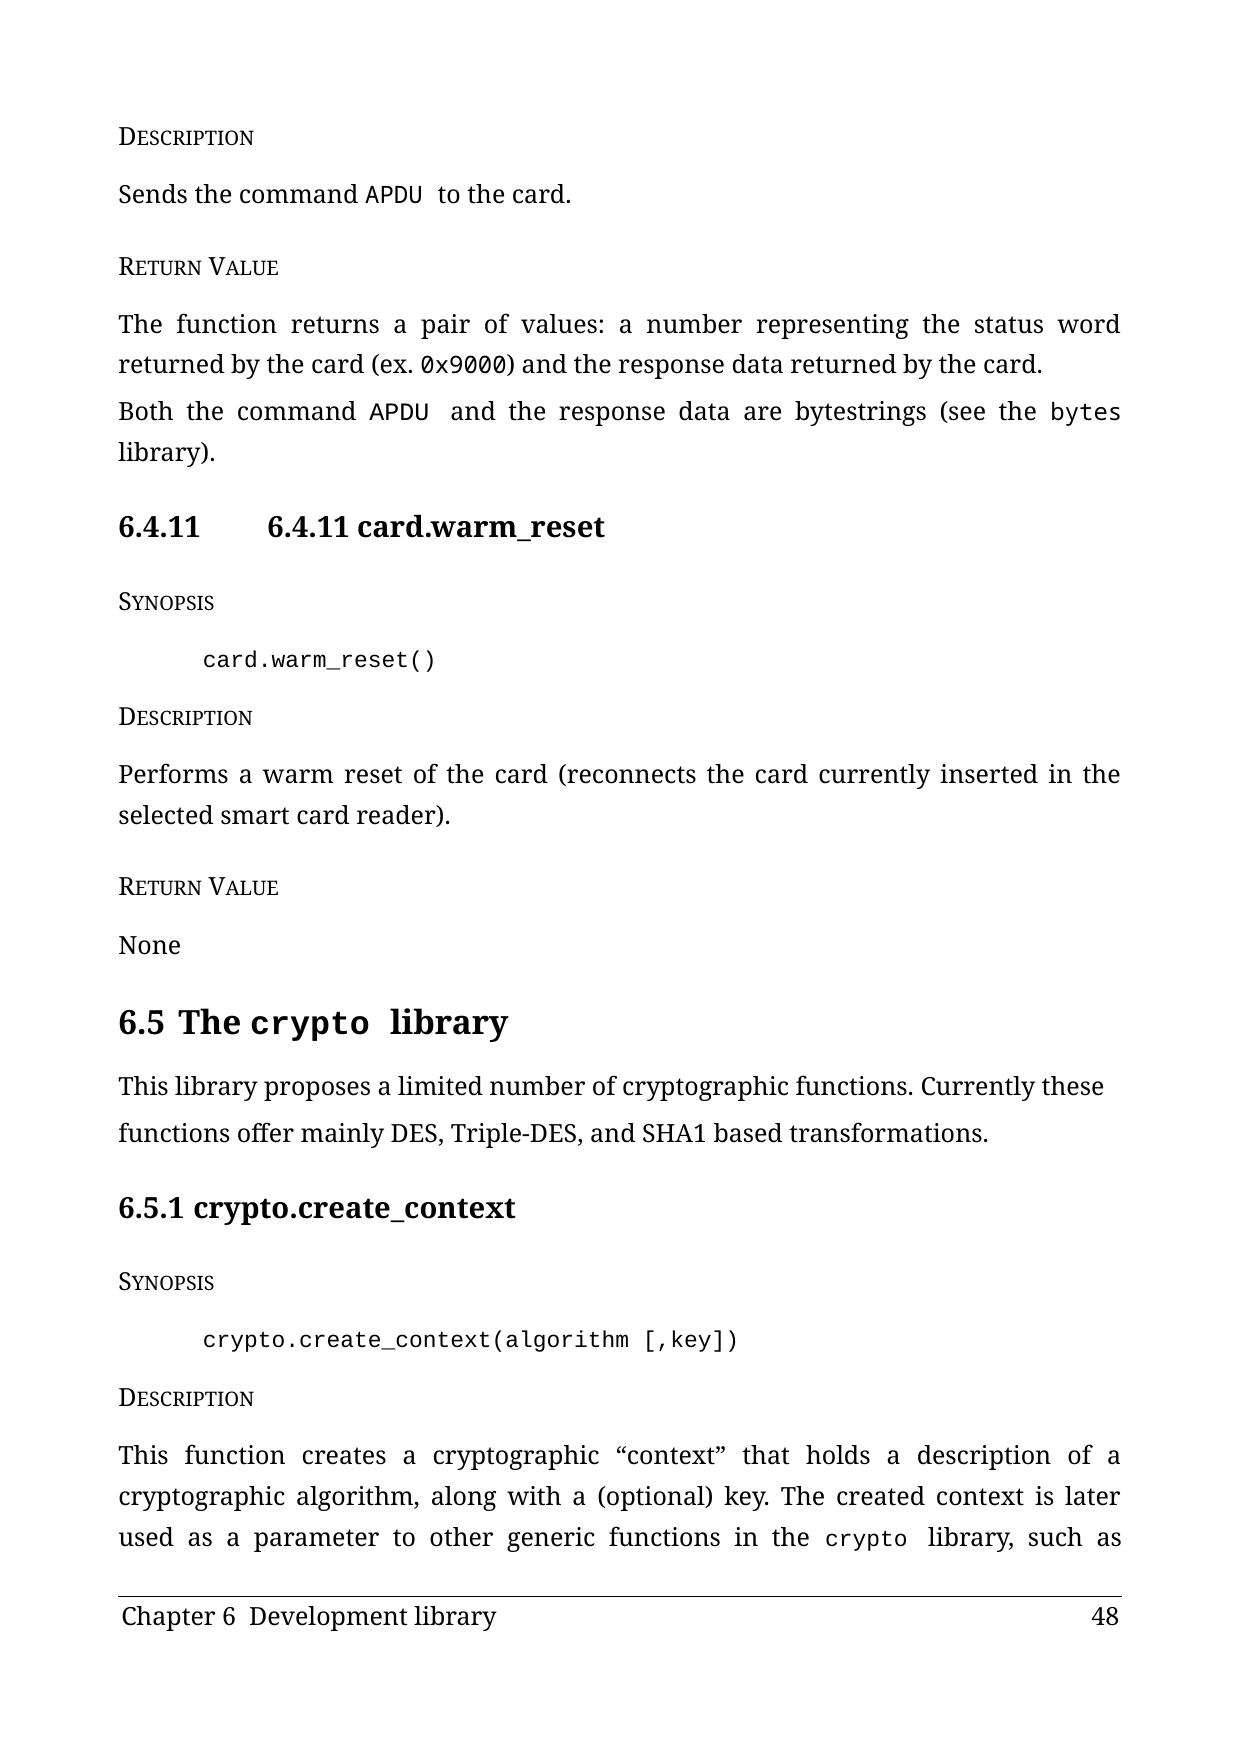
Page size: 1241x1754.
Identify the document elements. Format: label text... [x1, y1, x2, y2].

subtitle 6.4.11 card.warm_reset [118, 507, 1122, 546]
subtitle Description [118, 118, 1122, 152]
subtitle Synopsis [118, 1264, 1122, 1298]
subtitle Description [118, 1379, 1122, 1413]
subtitle crypto.create_context [118, 1187, 1122, 1227]
text functions offer mainly DES, Triple-DES, and SHA1 based transformations. [118, 1116, 1122, 1149]
text Performs a warm reset of the card (reconnects the card currently inserted in the selected smart card reader). [118, 757, 1122, 832]
subtitle The crypto library [118, 999, 1122, 1044]
text None [118, 927, 1122, 961]
text Both the command APDU and the response data are bytestrings (see the bytes library). [118, 394, 1122, 469]
text This library proposes a limited number of cryptographic functions. Currently these [118, 1069, 1122, 1103]
text The function returns a pair of values: a number representing the status word returned by the card (ex. 0x9000) and the response data returned by the card. [118, 306, 1122, 381]
subtitle Synopsis [118, 583, 1122, 617]
text crypto.create_context(algorithm [,key]) [159, 1322, 1122, 1354]
subtitle Return Value [118, 248, 1122, 282]
subtitle Return Value [118, 869, 1122, 903]
text This function creates a cryptographic “context” that holds a description of a cryptographic algorithm, along with a (optional) key. The created context is later used as a parameter to other generic functions in the crypto library, such as [118, 1437, 1122, 1553]
text card.warm_reset() [159, 641, 1122, 674]
subtitle Description [118, 699, 1122, 732]
text Sends the command APDU to the card. [118, 176, 1122, 211]
